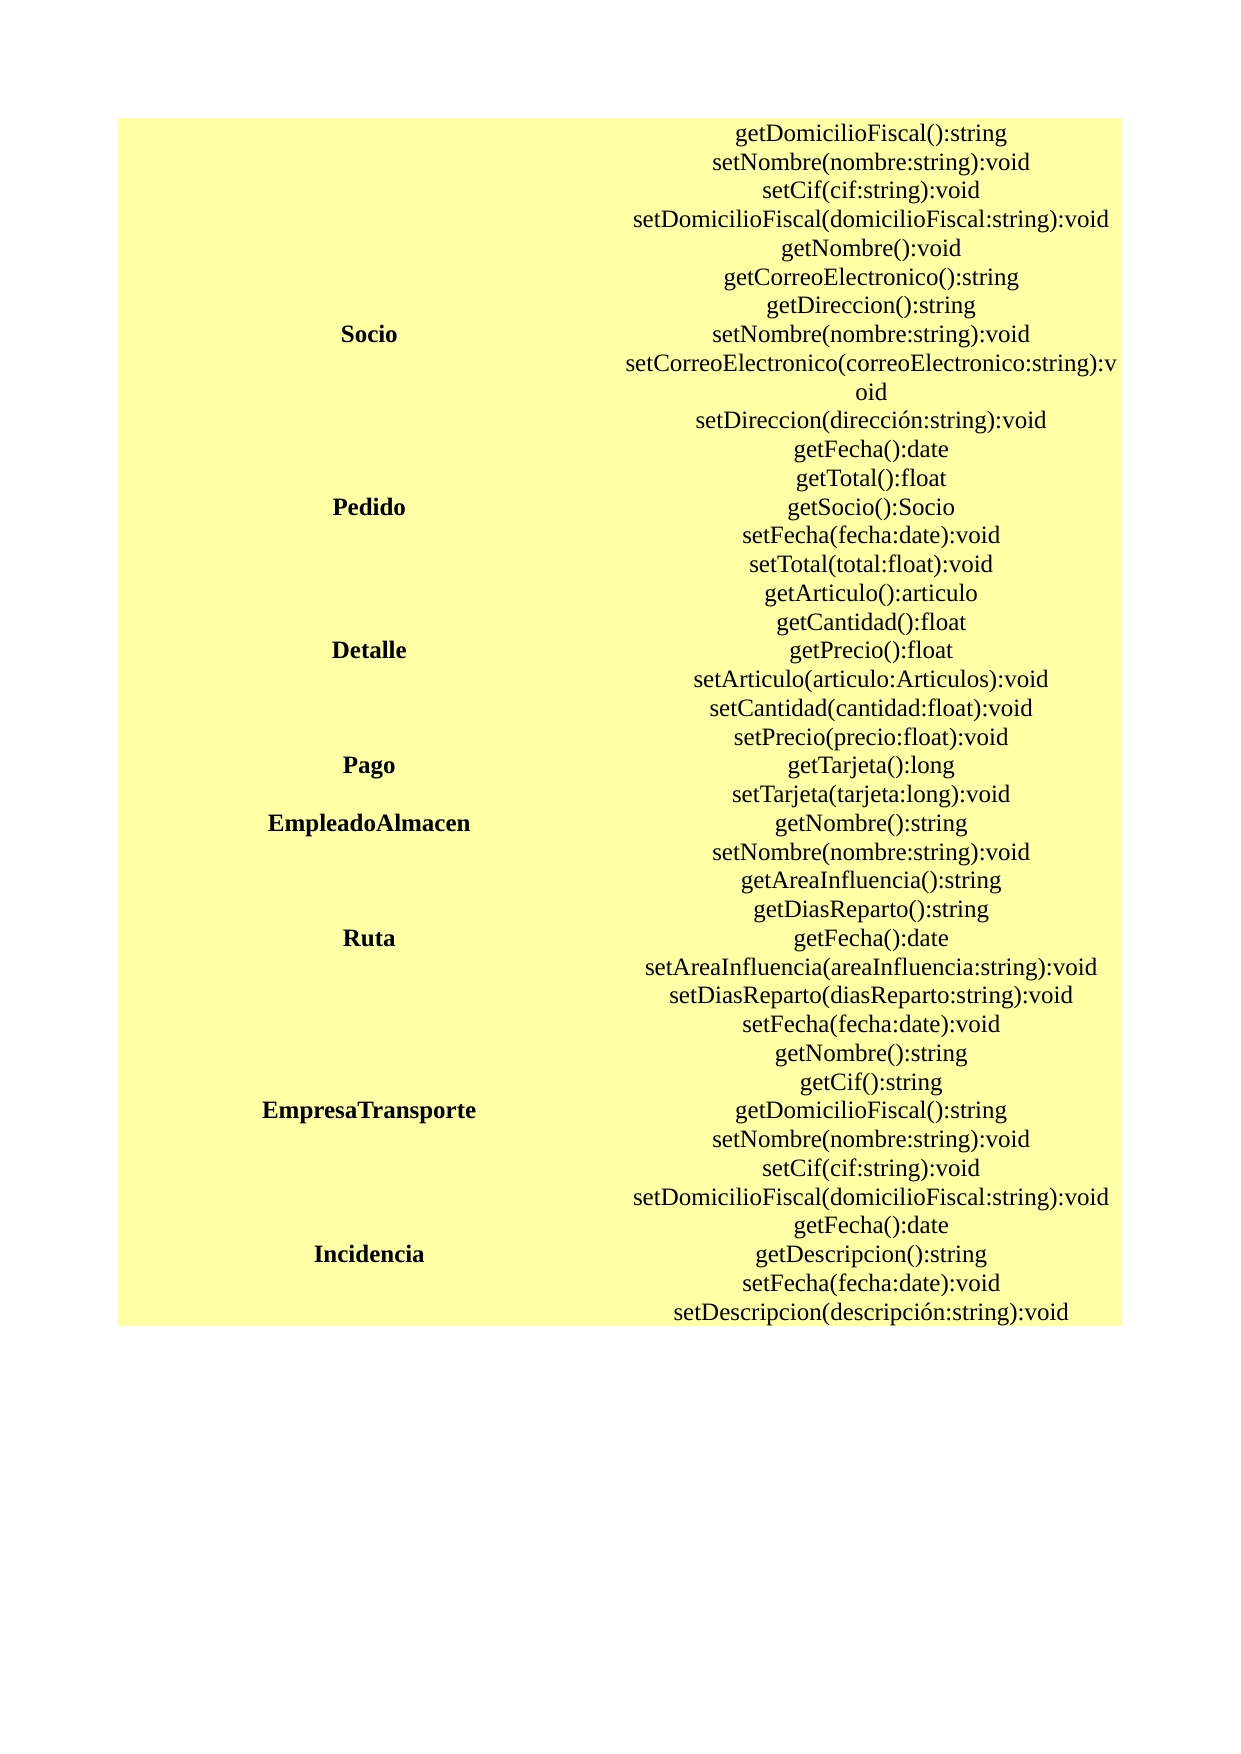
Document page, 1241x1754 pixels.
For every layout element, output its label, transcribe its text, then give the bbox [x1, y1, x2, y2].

table_cell Pedido [118, 434, 620, 578]
table_cell EmpleadoAlmacen [118, 808, 620, 866]
table_cell Incidencia [118, 1211, 620, 1326]
table_cell getAreaInfluencia():string getDiasReparto():string getFecha():date setAreaInfluencia(areaInfluencia:string):void setDiasReparto(diasReparto:string):void setFecha(fecha:date):void [620, 866, 1122, 1038]
table_cell getFecha():date getTotal():float getSocio():Socio setFecha(fecha:date):void setTotal(total:float):void [620, 434, 1122, 578]
table_cell Pago [118, 751, 620, 808]
table_cell getTarjeta():long setTarjeta(tarjeta:long):void [620, 751, 1122, 808]
table_cell getNombre():void getCorreoElectronico():string getDireccion():string setNombre(nombre:string):void setCorreoElectronico(correoElectronico:string):void setDireccion(dirección:string):void [620, 233, 1122, 434]
table_cell getFecha():date getDescripcion():string setFecha(fecha:date):void setDescripcion(descripción:string):void [620, 1211, 1122, 1326]
table_cell getNombre():string getCif():string getDomicilioFiscal():string setNombre(nombre:string):void setCif(cif:string):void setDomicilioFiscal(domicilioFiscal:string):void [620, 1038, 1122, 1211]
table_cell EmpresaTransporte [118, 1038, 620, 1211]
table_cell getArticulo():articulo getCantidad():float getPrecio():float setArticulo(articulo:Articulos):void setCantidad(cantidad:float):void setPrecio(precio:float):void [620, 578, 1122, 751]
table_cell getNombre():string setNombre(nombre:string):void [620, 808, 1122, 866]
table_cell Ruta [118, 866, 620, 1038]
table_cell [118, 118, 620, 233]
table_cell Socio [118, 233, 620, 434]
table_cell getDomicilioFiscal():string setNombre(nombre:string):void setCif(cif:string):void setDomicilioFiscal(domicilioFiscal:string):void [620, 118, 1122, 233]
table_cell Detalle [118, 578, 620, 751]
